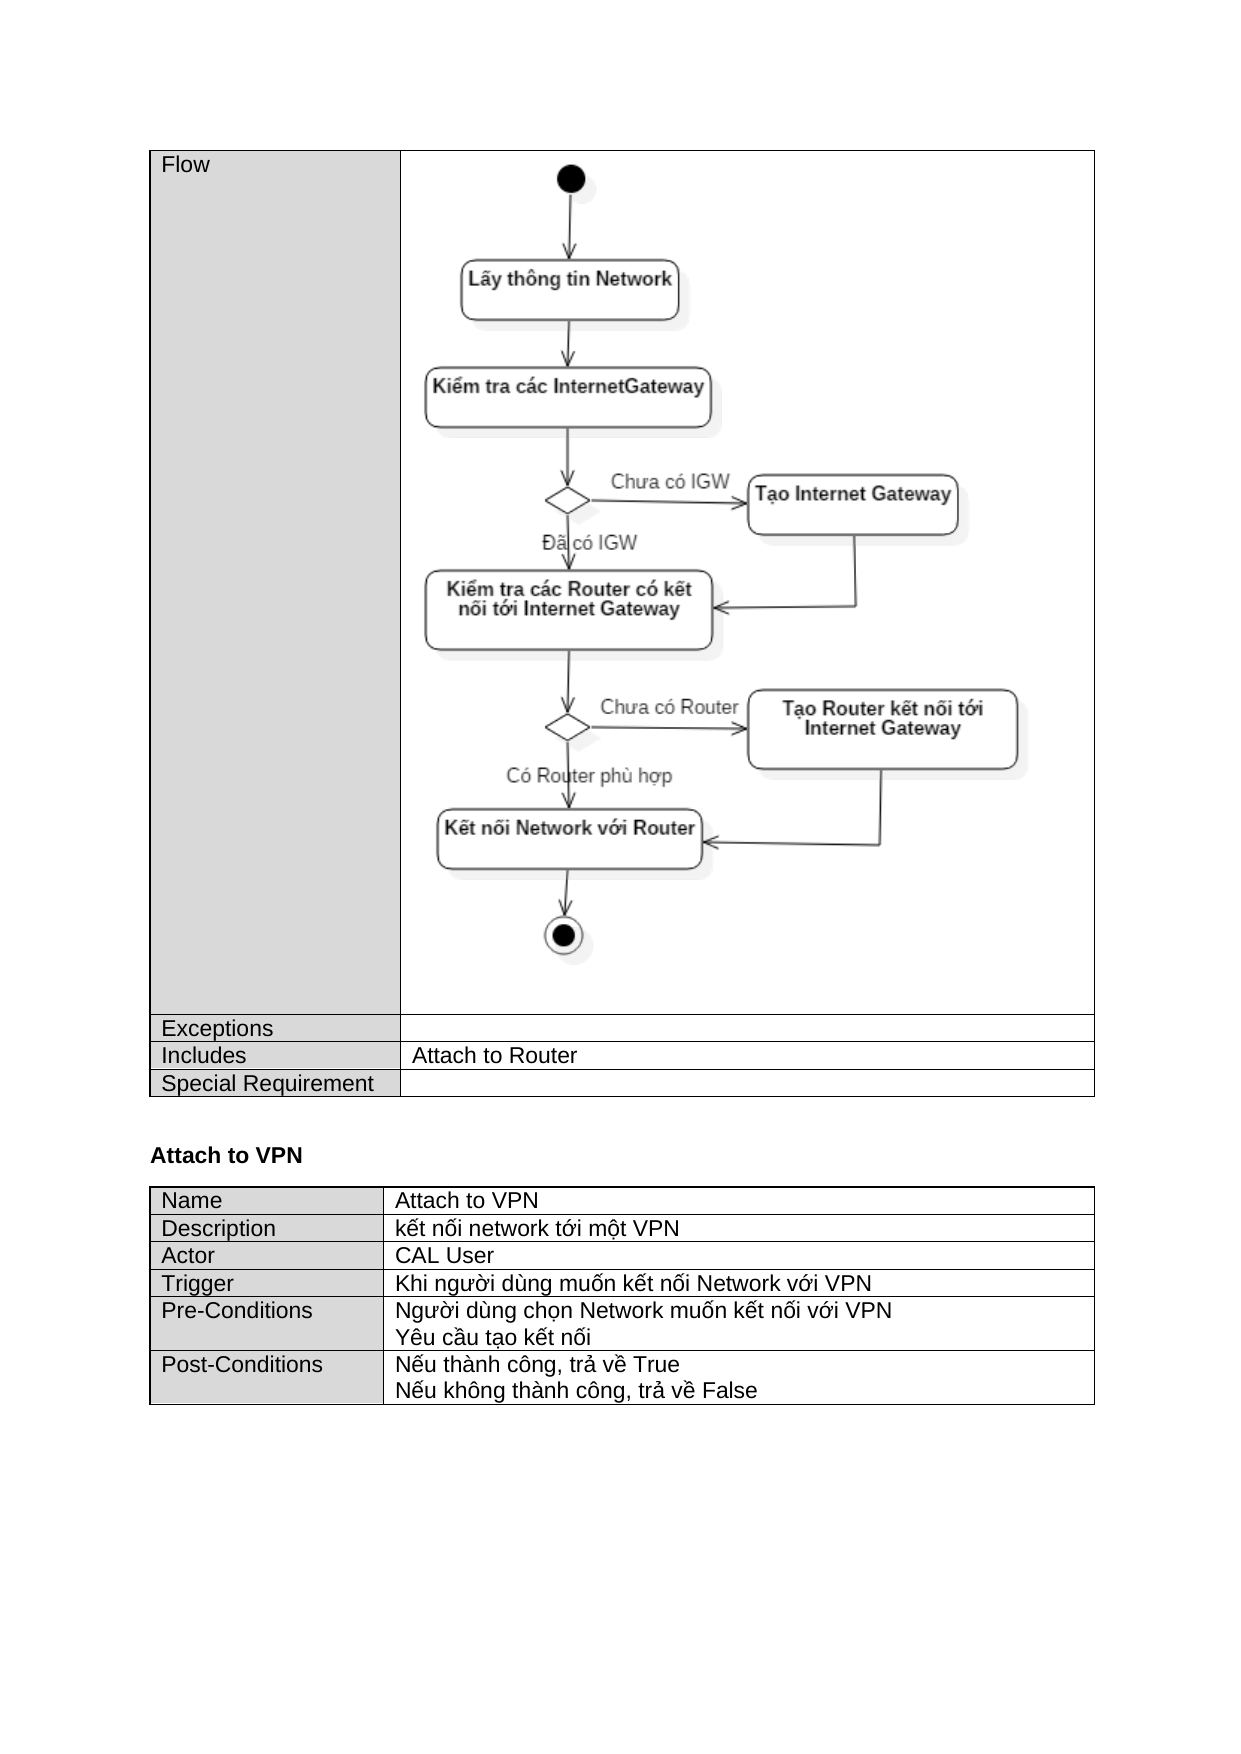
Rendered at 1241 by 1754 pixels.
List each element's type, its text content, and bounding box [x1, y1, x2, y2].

table_cell Exceptions [151, 1015, 400, 1041]
table_cell Pre-Conditions [151, 1297, 383, 1350]
table_cell Description [151, 1215, 383, 1241]
table_cell Actor [151, 1242, 383, 1269]
text Attach to VPN [150, 1142, 1090, 1168]
table_cell CAL User [384, 1242, 1094, 1269]
table_cell Attach to Router [401, 1042, 1094, 1068]
table_cell Post-Conditions [151, 1351, 383, 1403]
table_cell kết nối network tới một VPN [384, 1215, 1094, 1241]
table_header Name [151, 1188, 383, 1214]
table_cell Nếu thành công, trả về True Nếu không thành công, trả về False [384, 1351, 1094, 1403]
table_cell [401, 151, 1094, 1014]
table_header Attach to VPN [384, 1188, 1094, 1214]
table_cell Special Requirement [151, 1070, 400, 1096]
table_cell Khi người dùng muốn kết nối Network với VPN [384, 1270, 1094, 1296]
table_cell Trigger [151, 1270, 383, 1296]
table_cell Người dùng chọn Network muốn kết nối với VPN Yêu cầu tạo kết nối [384, 1297, 1094, 1350]
table_cell Flow [151, 151, 400, 1014]
table_cell [401, 1015, 1094, 1041]
table_cell Includes [151, 1042, 400, 1068]
table_cell [401, 1070, 1094, 1096]
